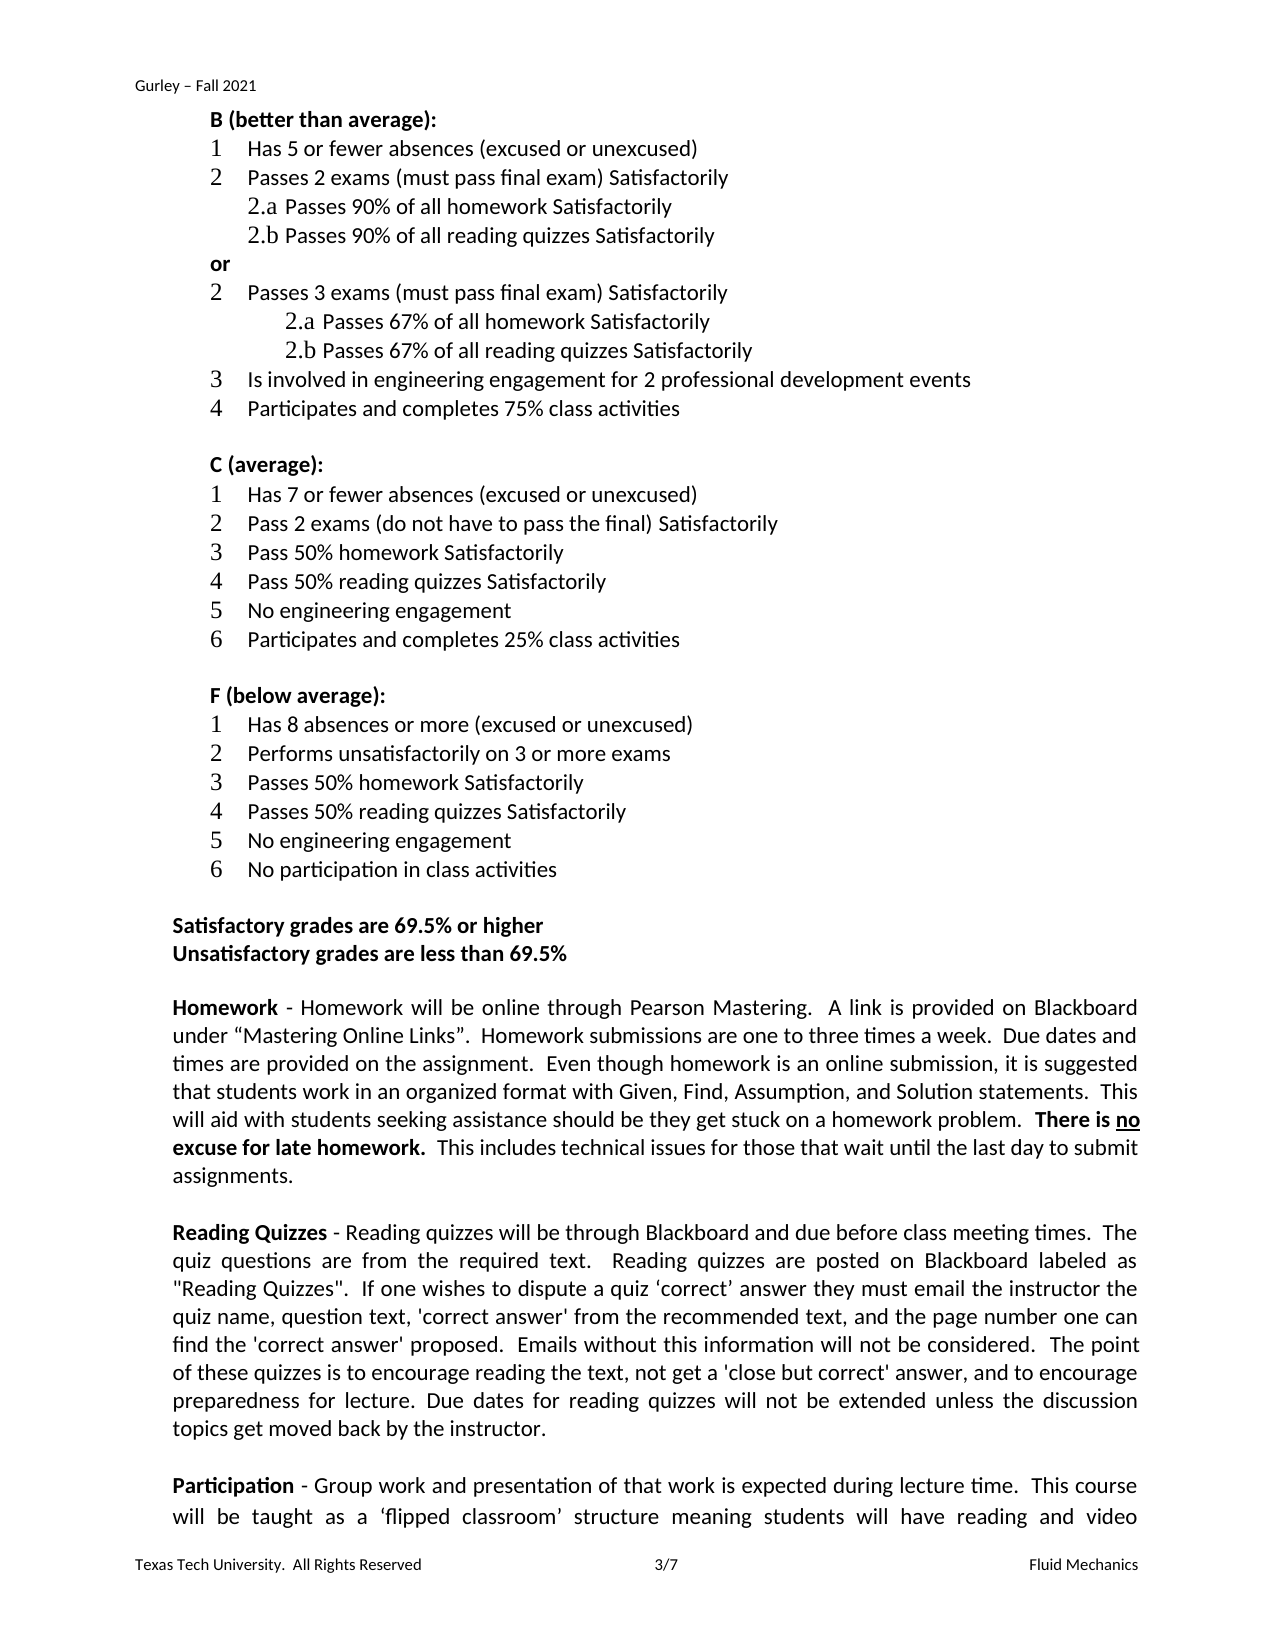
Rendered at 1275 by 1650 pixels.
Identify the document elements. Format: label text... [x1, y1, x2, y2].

list Pass 2 exams (do not have to pass the final) Satisfactorily [210, 508, 1140, 537]
text Unsatisfactory grades are less than 69.5% [172, 939, 1140, 967]
list Pass 50% reading quizzes Satisfactorily [210, 566, 1140, 595]
list Has 7 or fewer absences (excused or unexcused) [210, 479, 1140, 508]
text F (below average): [135, 681, 1140, 709]
list No participation in class activities [210, 854, 1140, 883]
list Passes 50% homework Satisfactorily [210, 767, 1140, 796]
list Participates and completes 25% class activities [210, 624, 1140, 653]
list Passes 90% of all homework Satisfactorily [247, 191, 1140, 220]
text Homework - Homework will be online through Pearson Mastering. A link is provided on Blackboard under “Mastering Online Links”. Homework submissions are one to three times a week. Due dates and times are provided on the assignment. Even though homework is an online submission, it is suggested that students work in an organized format with Given, Find, Assumption, and Solution statements. This will aid with students seeking assistance should be they get stuck on a homework problem. There is no excuse for late homework. This includes technical issues for those that wait until the last day to submit assignments. [172, 993, 1140, 1189]
text Participation - Group work and presentation of that work is expected during lecture time. This course will be taught as a ‘flipped classroom’ structure meaning students will have reading and video [172, 1472, 1140, 1530]
text or [135, 249, 1140, 277]
list No engineering engagement [210, 595, 1140, 624]
list Is involved in engineering engagement for 2 professional development events [210, 364, 1140, 393]
list Passes 67% of all homework Satisfactorily [285, 306, 1140, 335]
text C (average): [135, 451, 1140, 479]
text B (better than average): [135, 105, 1140, 133]
list Passes 67% of all reading quizzes Satisfactorily [285, 335, 1140, 364]
text Reading Quizzes - Reading quizzes will be through Blackboard and due before class meeting times. The quiz questions are from the required text. Reading quizzes are posted on Blackboard labeled as "Reading Quizzes". If one wishes to dispute a quiz ‘correct’ answer they must email the instructor the quiz name, question text, 'correct answer' from the recommended text, and the page number one can find the 'correct answer' proposed. Emails without this information will not be considered. The point of these quizzes is to encourage reading the text, not get a 'close but correct' answer, and to encourage preparedness for lecture. Due dates for reading quizzes will not be extended unless the discussion topics get moved back by the instructor. [172, 1218, 1140, 1442]
text Satisfactory grades are 69.5% or higher [172, 911, 1140, 939]
list Pass 50% homework Satisfactorily [210, 537, 1140, 566]
list Passes 90% of all reading quizzes Satisfactorily [247, 220, 1140, 249]
list Passes 2 exams (must pass final exam) Satisfactorily [210, 162, 1140, 191]
list No engineering engagement [210, 825, 1140, 854]
list Has 8 absences or more (excused or unexcused) [210, 709, 1140, 738]
list Has 5 or fewer absences (excused or unexcused) [210, 133, 1140, 162]
list Passes 50% reading quizzes Satisfactorily [210, 796, 1140, 825]
list Participates and completes 75% class activities [210, 393, 1140, 423]
list Performs unsatisfactorily on 3 or more exams [210, 738, 1140, 767]
list Passes 3 exams (must pass final exam) Satisfactorily [210, 277, 1140, 306]
